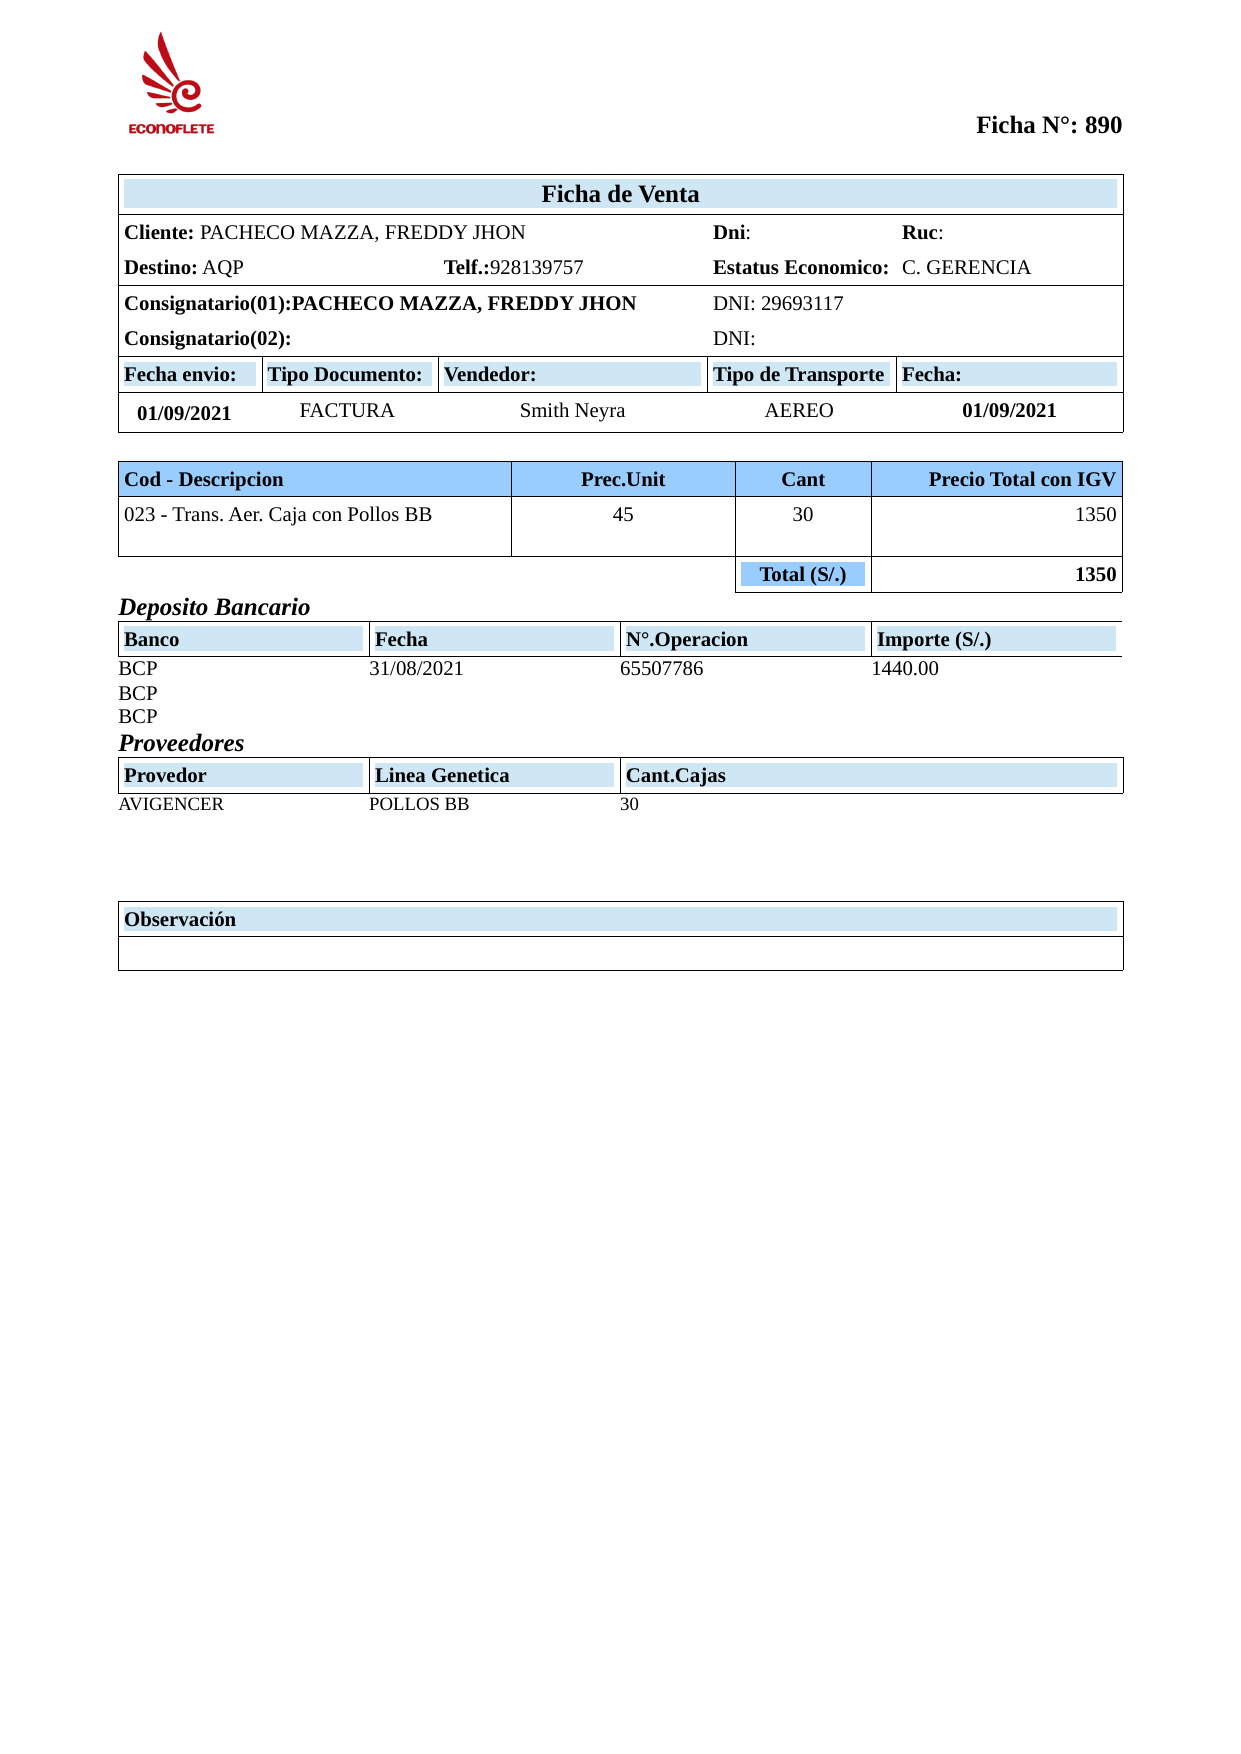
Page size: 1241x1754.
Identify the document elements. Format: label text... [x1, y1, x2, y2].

table_cell 01/09/2021 [119, 393, 262, 432]
table_cell Ruc: [896, 215, 1123, 249]
table_cell [620, 815, 1123, 836]
table_cell 45 [512, 497, 735, 556]
table_cell Destino: AQP [119, 249, 438, 285]
table_cell [118, 557, 511, 592]
table_cell Cliente: PACHECO MAZZA, FREDDY JHON [119, 215, 707, 249]
table_header Importe (S/.) [872, 622, 1122, 656]
table_cell 30 [736, 497, 871, 556]
table_cell DNI: [707, 321, 1123, 356]
table_cell [118, 836, 369, 858]
table_cell [118, 815, 369, 836]
table_cell BCP [118, 680, 369, 704]
picture [118, 31, 225, 134]
table_cell Telf.:928139757 [438, 249, 707, 285]
table_cell [511, 557, 735, 592]
table_header Banco [119, 622, 369, 656]
table_cell [620, 705, 871, 728]
table_cell [369, 815, 620, 836]
table_cell 023 - Trans. Aer. Caja con Pollos BB [119, 497, 511, 556]
table_header N°.Operacion [621, 622, 871, 656]
table_cell BCP [118, 657, 369, 680]
table_header Precio Total con IGV [872, 462, 1122, 496]
table_cell 30 [620, 794, 1123, 814]
text Proveedores [118, 728, 1122, 757]
table_cell AEREO [707, 393, 896, 432]
table_header Prec.Unit [512, 462, 735, 496]
table_cell [871, 705, 1122, 728]
table_cell Smith Neyra [438, 393, 707, 432]
text Deposito Bancario [118, 592, 1122, 621]
table_cell 31/08/2021 [369, 657, 620, 680]
table_cell 1350 [872, 557, 1122, 592]
table_cell [620, 680, 871, 704]
table_cell BCP [118, 705, 369, 728]
table_cell [620, 858, 1123, 879]
table_cell FACTURA [262, 393, 438, 432]
table_cell DNI: 29693117 [707, 286, 1123, 321]
table_cell Estatus Economico: [707, 249, 896, 285]
table_cell [369, 836, 620, 858]
table_cell [118, 879, 369, 901]
table_cell Consignatario(01):PACHECO MAZZA, FREDDY JHON [119, 286, 707, 321]
table_cell [369, 858, 620, 879]
table_cell Vendedor: [439, 357, 707, 392]
table_cell POLLOS BB [369, 794, 620, 814]
table_cell Fecha: [897, 357, 1123, 392]
table_header Observación [119, 902, 1123, 936]
table_cell [369, 680, 620, 704]
table_header Cant.Cajas [621, 758, 1123, 793]
table_cell [620, 836, 1123, 858]
table_cell [620, 879, 1123, 901]
table_cell Dni: [707, 215, 896, 249]
table_cell 65507786 [620, 657, 871, 680]
table_cell [118, 858, 369, 879]
table_header Fecha [370, 622, 620, 656]
table_cell Total (S/.) [736, 557, 871, 592]
table_cell [369, 879, 620, 901]
table_cell C. GERENCIA [896, 249, 1123, 285]
table_cell 1440.00 [871, 657, 1122, 680]
table_header Provedor [119, 758, 369, 793]
table_cell [119, 937, 1123, 969]
table_header Ficha de Venta [119, 175, 1123, 214]
table_header Cant [736, 462, 871, 496]
table_cell Tipo de Transporte [708, 357, 896, 392]
table_cell [871, 680, 1122, 704]
table_header Linea Genetica [370, 758, 620, 793]
table_cell 1350 [872, 497, 1122, 556]
table_cell [369, 705, 620, 728]
table_cell Consignatario(02): [119, 321, 707, 356]
table_header Cod - Descripcion [119, 462, 511, 496]
table_cell Tipo Documento: [263, 357, 438, 392]
table_cell 01/09/2021 [896, 393, 1123, 432]
table_cell Fecha envio: [119, 357, 262, 392]
table_cell AVIGENCER [118, 794, 369, 814]
